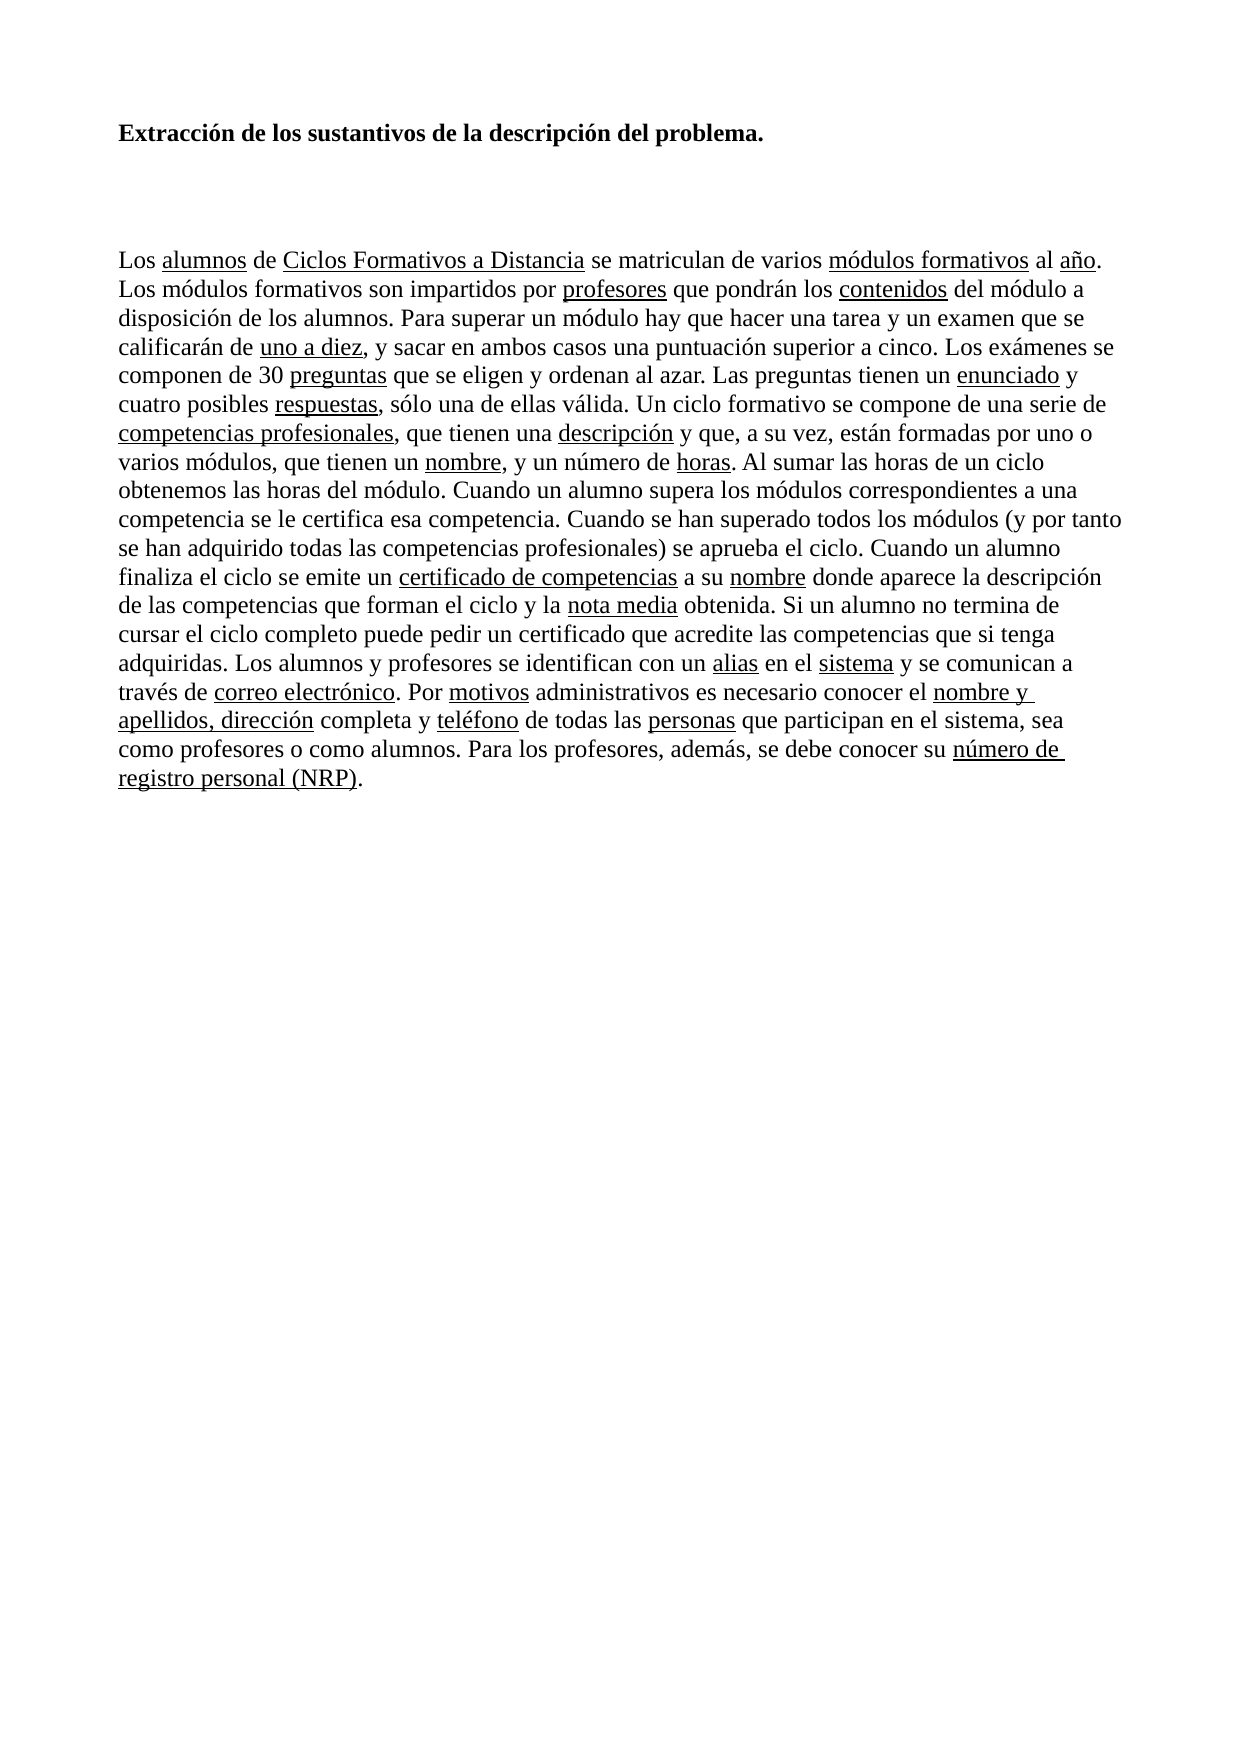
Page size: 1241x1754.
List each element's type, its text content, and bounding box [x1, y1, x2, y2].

text Los alumnos de Ciclos Formativos a Distancia se matriculan de varios módulos formativos al año. Los módulos formativos son impartidos por profesores que pondrán los contenidos del módulo a disposición de los alumnos. Para superar un módulo hay que hacer una tarea y un examen que se calificarán de uno a diez, y sacar en ambos casos una puntuación superior a cinco. Los exámenes se componen de 30 preguntas que se eligen y ordenan al azar. Las preguntas tienen un enunciado y cuatro posibles respuestas, sólo una de ellas válida. Un ciclo formativo se compone de una serie de competencias profesionales, que tienen una descripción y que, a su vez, están formadas por uno o varios módulos, que tienen un nombre, y un número de horas. Al sumar las horas de un ciclo obtenemos las horas del módulo. Cuando un alumno supera los módulos correspondientes a una competencia se le certifica esa competencia. Cuando se han superado todos los módulos (y por tanto se han adquirido todas las competencias profesionales) se aprueba el ciclo. Cuando un alumno finaliza el ciclo se emite un certificado de competencias a su nombre donde aparece la descripción de las competencias que forman el ciclo y la nota media obtenida. Si un alumno no termina de cursar el ciclo completo puede pedir un certificado que acredite las competencias que si tenga adquiridas. Los alumnos y profesores se identifican con un alias en el sistema y se comunican a través de correo electrónico. Por motivos administrativos es necesario conocer el nombre y apellidos, dirección completa y teléfono de todas las personas que participan en el sistema, sea como profesores o como alumnos. Para los profesores, además, se debe conocer su número de registro personal (NRP). [118, 246, 1122, 792]
text Extracción de los sustantivos de la descripción del problema. [118, 118, 1122, 147]
